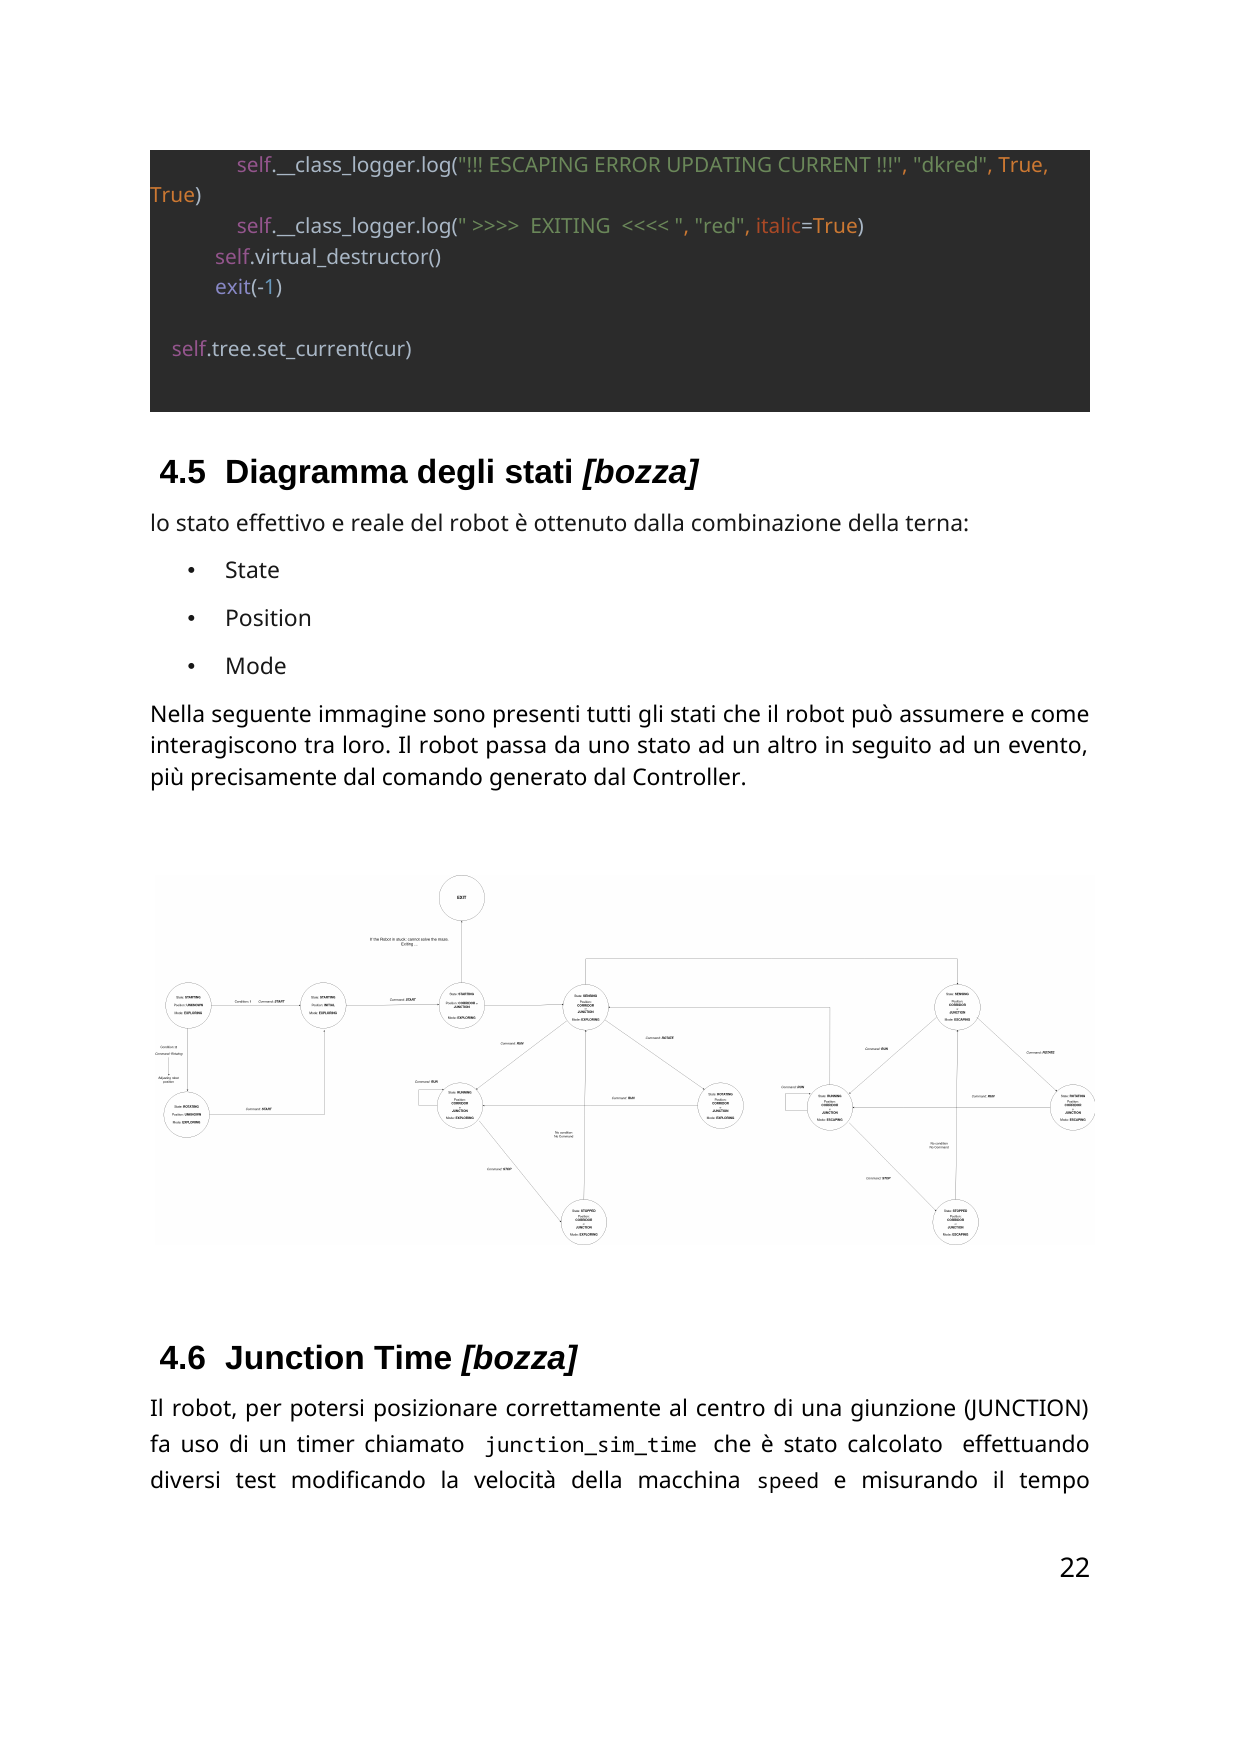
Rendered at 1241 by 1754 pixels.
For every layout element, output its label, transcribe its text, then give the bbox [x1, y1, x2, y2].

text Il robot, per potersi posizionare correttamente al centro di una giunzione (JUNCTION) fa uso di un timer chiamato junction_sim_time che è stato calcolato effettuando diversi test modificando la velocità della macchina speed e misurando il tempo [150, 1392, 1090, 1495]
subtitle Diagramma degli stati [bozza] [150, 452, 1090, 491]
list State [187, 554, 1090, 586]
list Position [187, 602, 1090, 633]
list Mode [187, 650, 1090, 681]
subtitle Junction Time [bozza] [150, 1338, 1090, 1376]
picture [154, 875, 1095, 1245]
text Nella seguente immagine sono presenti tutti gli stati che il robot può assumere e come interagiscono tra loro. Il robot passa da uno stato ad un altro in seguito ad un evento, più precisamente dal comando generato dal Controller. [150, 698, 1090, 792]
text lo stato effettivo e reale del robot è ottenuto dalla combinazione della terna: [150, 506, 1090, 538]
text self.__class_logger.log("!!! ESCAPING ERROR UPDATING CURRENT !!!", "dkred", True, True) self.__class_logger.log(" >>>> EXITING <<<< ", "red", italic=True) self.virtual_destructor() exit(-1) self.tree.set_current(cur) [150, 150, 1090, 362]
